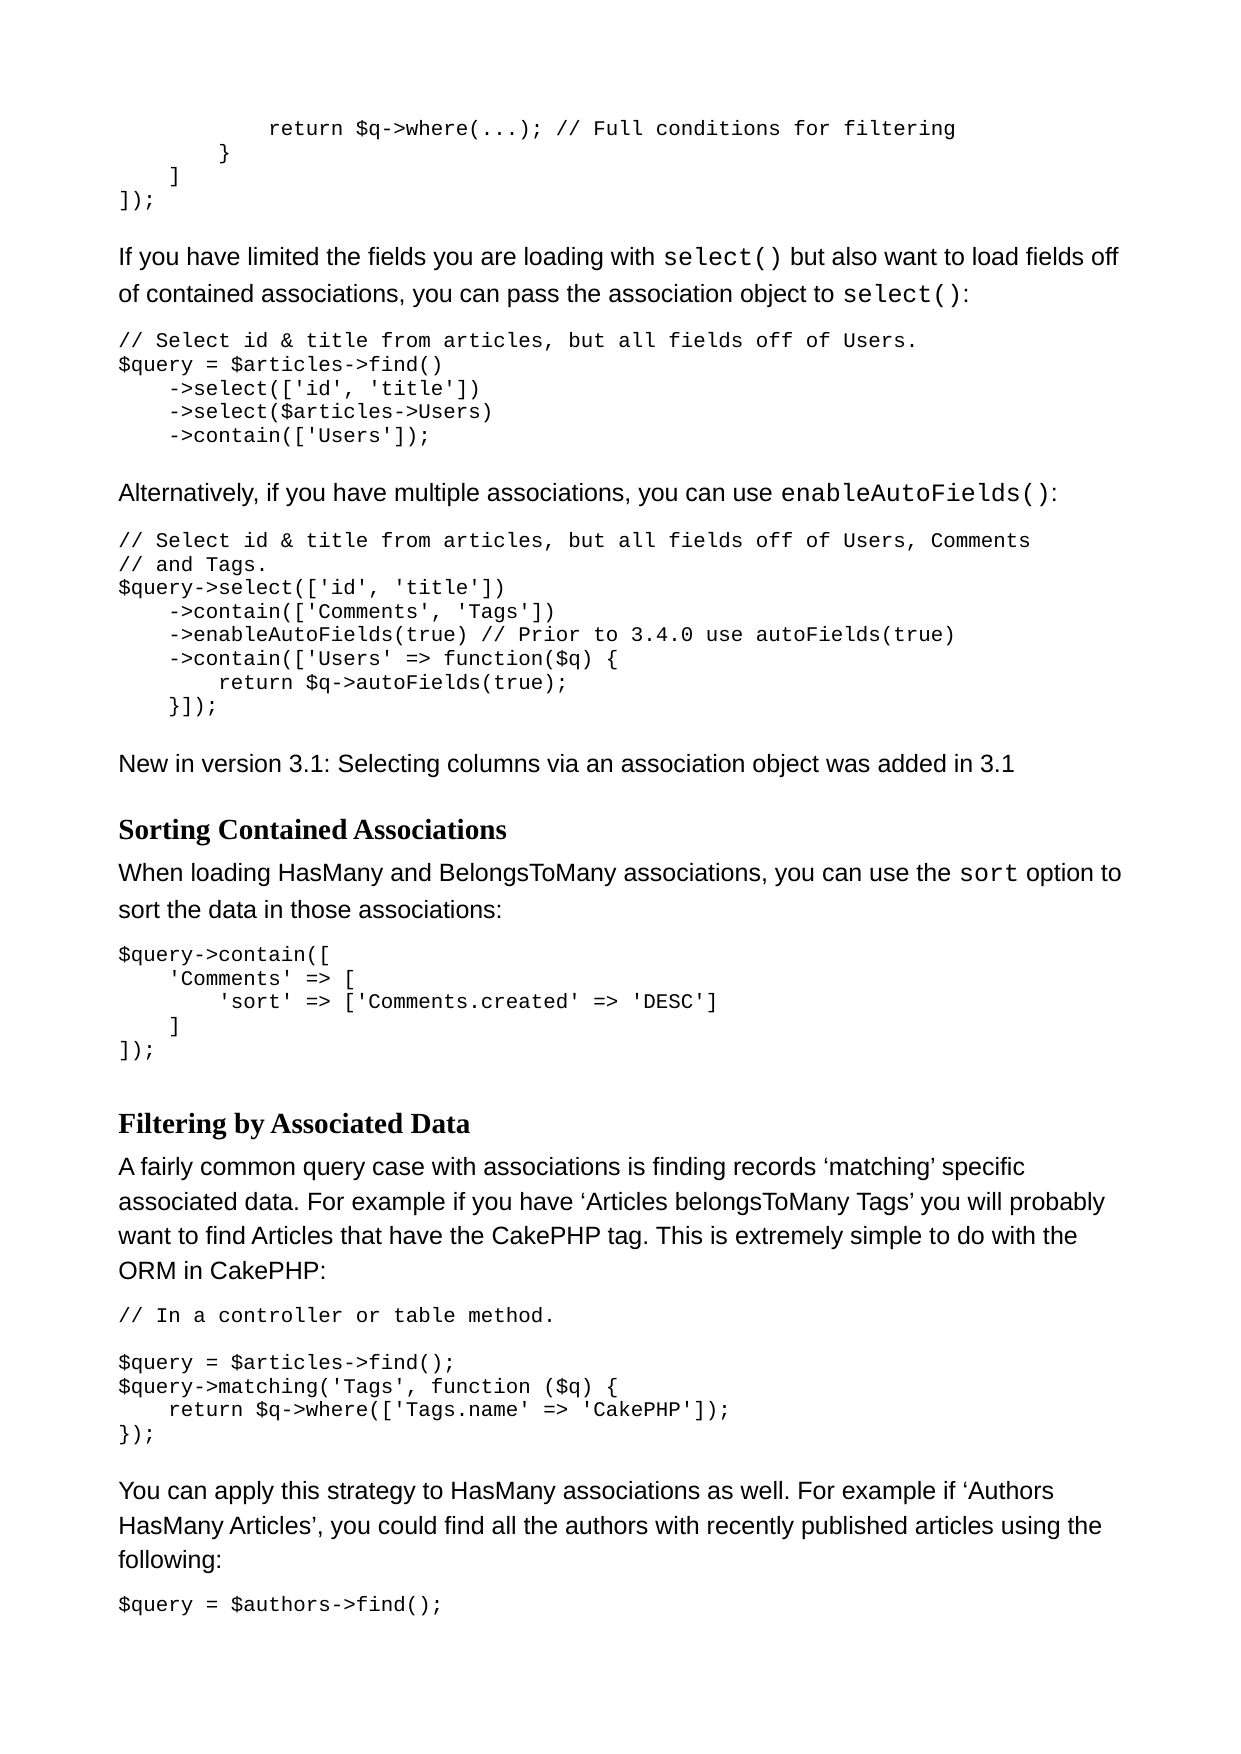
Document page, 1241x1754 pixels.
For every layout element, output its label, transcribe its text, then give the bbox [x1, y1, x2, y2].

text ->contain(['Users' => function($q) { [118, 648, 1122, 672]
text ->enableAutoFields(true) // Prior to 3.4.0 use autoFields(true) [118, 624, 1122, 648]
text return $q->where(['Tags.name' => 'CakePHP']); [118, 1399, 1122, 1423]
text $query->matching('Tags', function ($q) { [118, 1376, 1122, 1399]
text $query = $articles->find() [118, 354, 1122, 378]
text // Select id & title from articles, but all fields off of Users, Comments [118, 530, 1122, 553]
text ->contain(['Users']); [118, 425, 1122, 449]
text ] [118, 1015, 1122, 1038]
subtitle Filtering by Associated Data [118, 1106, 1122, 1140]
text $query = $articles->find(); [118, 1352, 1122, 1376]
text If you have limited the fields you are loading with select() but also want to load fields off of contained associations, you can pass the association object to select(): [118, 242, 1122, 310]
text ->contain(['Comments', 'Tags']) [118, 601, 1122, 624]
subtitle Sorting Contained Associations [118, 812, 1122, 846]
text Alternatively, if you have multiple associations, you can use enableAutoFields(): [118, 478, 1122, 509]
text return $q->autoFields(true); [118, 672, 1122, 695]
text ->select(['id', 'title']) [118, 378, 1122, 401]
text // In a controller or table method. [118, 1305, 1122, 1328]
text $query->select(['id', 'title']) [118, 577, 1122, 601]
text ] [118, 165, 1122, 189]
text }]); [118, 695, 1122, 719]
text 'sort' => ['Comments.created' => 'DESC'] [118, 991, 1122, 1015]
text ->select($articles->Users) [118, 401, 1122, 425]
text New in version 3.1: Selecting columns via an association object was added in 3.1 [118, 748, 1122, 777]
text $query->contain([ [118, 944, 1122, 968]
text A fairly common query case with associations is finding records ‘matching’ specific associated data. For example if you have ‘Articles belongsToMany Tags’ you will probably want to find Articles that have the CakePHP tag. This is extremely simple to do with the ORM in CakePHP: [118, 1152, 1122, 1284]
text // Select id & title from articles, but all fields off of Users. [118, 331, 1122, 354]
text When loading HasMany and BelongsToMany associations, you can use the sort option to sort the data in those associations: [118, 858, 1122, 924]
text } [118, 142, 1122, 165]
text return $q->where(...); // Full conditions for filtering [118, 118, 1122, 142]
text ]); [118, 189, 1122, 213]
text You can apply this strategy to HasMany associations as well. For example if ‘Authors HasMany Articles’, you could find all the authors with recently published articles using the following: [118, 1476, 1122, 1574]
text }); [118, 1423, 1122, 1447]
text 'Comments' => [ [118, 968, 1122, 991]
text ]); [118, 1038, 1122, 1062]
text $query = $authors->find(); [118, 1594, 1122, 1618]
text // and Tags. [118, 553, 1122, 577]
